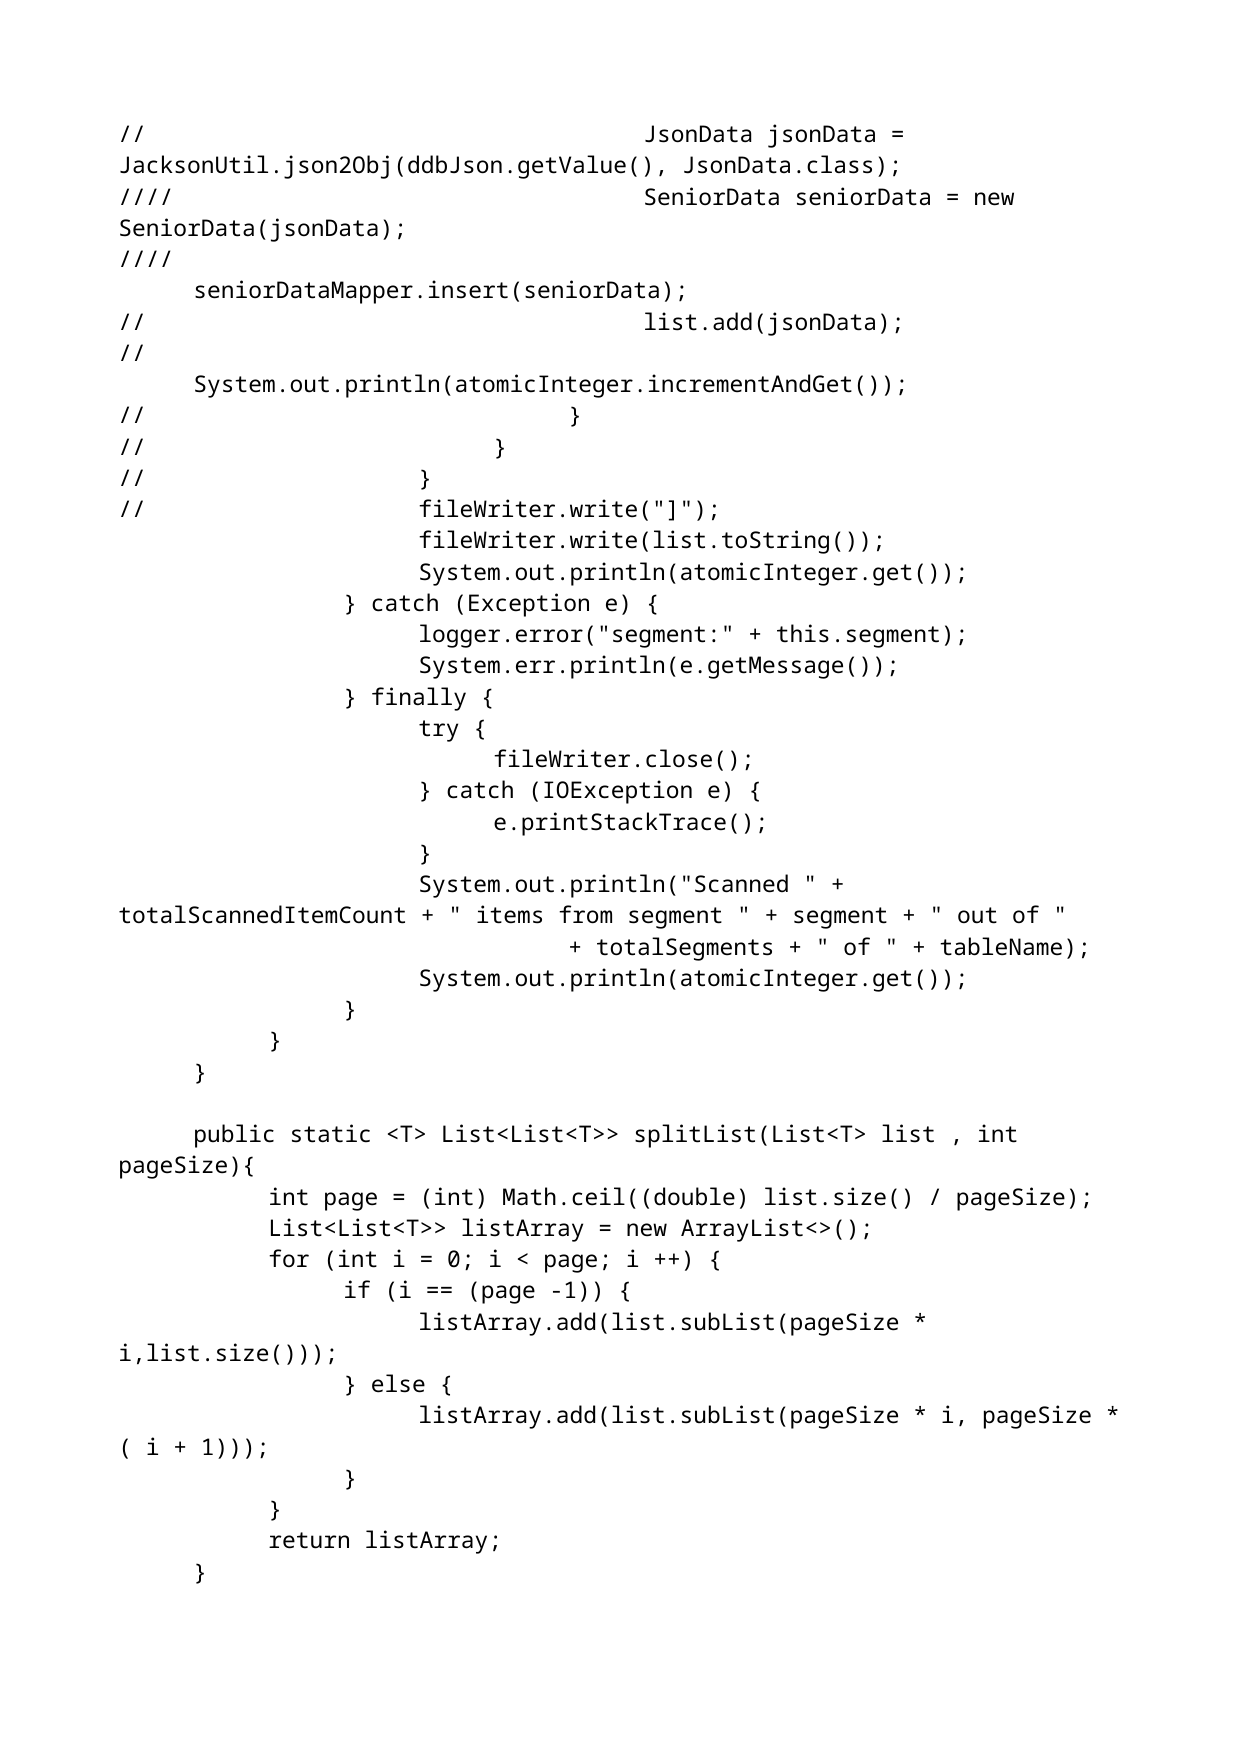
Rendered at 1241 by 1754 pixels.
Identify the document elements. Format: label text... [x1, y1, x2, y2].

text int page = (int) Math.ceil((double) list.size() / pageSize); [118, 1181, 1122, 1212]
text } [118, 837, 1122, 868]
text try { [118, 712, 1122, 743]
text return listArray; [118, 1524, 1122, 1556]
text } else { [118, 1368, 1122, 1399]
text } [118, 993, 1122, 1024]
text //// SeniorData seniorData = new SeniorData(jsonData); [118, 181, 1122, 243]
text public static <T> List<List<T>> splitList(List<T> list , int pageSize){ [118, 1118, 1122, 1181]
text listArray.add(list.subList(pageSize * i, pageSize * ( i + 1))); [118, 1399, 1122, 1462]
text } [118, 1024, 1122, 1056]
text listArray.add(list.subList(pageSize * i,list.size())); [118, 1306, 1122, 1368]
text e.printStackTrace(); [118, 806, 1122, 837]
text System.out.println(atomicInteger.get()); [118, 962, 1122, 993]
text if (i == (page -1)) { [118, 1274, 1122, 1306]
text //// seniorDataMapper.insert(seniorData); [118, 243, 1122, 306]
text System.out.println(atomicInteger.get()); [118, 556, 1122, 587]
text // } [118, 399, 1122, 431]
text // list.add(jsonData); [118, 306, 1122, 337]
text } [118, 1056, 1122, 1087]
text for (int i = 0; i < page; i ++) { [118, 1243, 1122, 1274]
text } catch (IOException e) { [118, 774, 1122, 806]
text fileWriter.close(); [118, 743, 1122, 774]
text // } [118, 431, 1122, 462]
text // } [118, 462, 1122, 493]
text System.out.println("Scanned " + totalScannedItemCount + " items from segment " + segment + " out of " [118, 868, 1122, 931]
text // System.out.println(atomicInteger.incrementAndGet()); [118, 337, 1122, 399]
text } [118, 1462, 1122, 1493]
text // fileWriter.write("]"); [118, 493, 1122, 524]
text + totalSegments + " of " + tableName); [118, 931, 1122, 962]
text logger.error("segment:" + this.segment); [118, 618, 1122, 649]
text System.err.println(e.getMessage()); [118, 649, 1122, 681]
text } finally { [118, 681, 1122, 712]
text // JsonData jsonData = JacksonUtil.json2Obj(ddbJson.getValue(), JsonData.class); [118, 118, 1122, 181]
text fileWriter.write(list.toString()); [118, 524, 1122, 556]
text } [118, 1556, 1122, 1587]
text List<List<T>> listArray = new ArrayList<>(); [118, 1212, 1122, 1243]
text } [118, 1493, 1122, 1524]
text } catch (Exception e) { [118, 587, 1122, 618]
